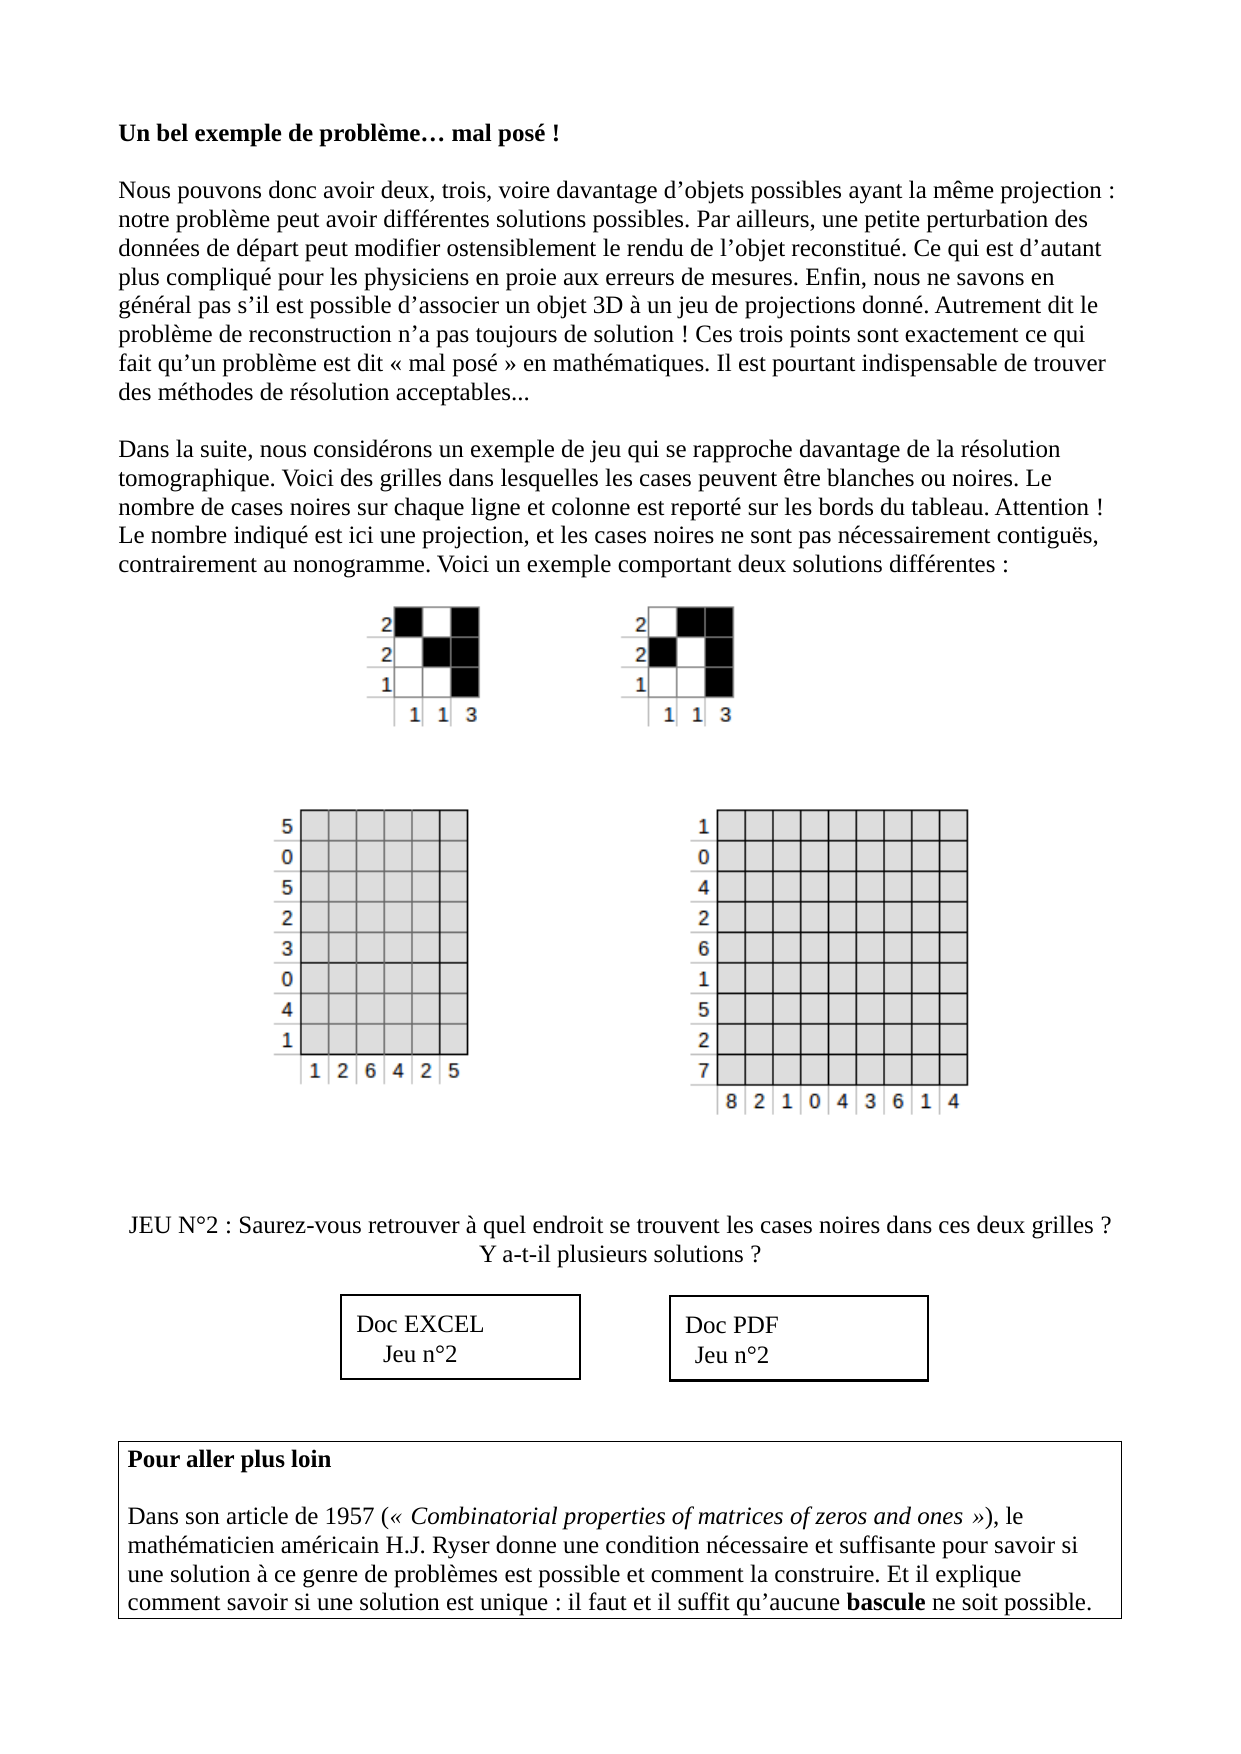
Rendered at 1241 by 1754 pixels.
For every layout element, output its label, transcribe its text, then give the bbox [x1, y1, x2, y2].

text Nous pouvons donc avoir deux, trois, voire davantage d’objets possibles ayant la même projection : notre problème peut avoir différentes solutions possibles. Par ailleurs, une petite perturbation des données de départ peut modifier ostensiblement le rendu de l’objet reconstitué. Ce qui est d’autant plus compliqué pour les physiciens en proie aux erreurs de mesures. Enfin, nous ne savons en général pas s’il est possible d’associer un objet 3D à un jeu de projections donné. Autrement dit le problème de reconstruction n’a pas toujours de solution ! Ces trois points sont exactement ce qui fait qu’un problème est dit « mal posé » en mathématiques. Il est pourtant indispensable de trouver des méthodes de résolution acceptables... [118, 176, 1122, 406]
text Dans la suite, nous considérons un exemple de jeu qui se rapproche davantage de la résolution tomographique. Voici des grilles dans lesquelles les cases peuvent être blanches ou noires. Le nombre de cases noires sur chaque ligne et colonne est reporté sur les bords du tableau. Attention ! Le nombre indiqué est ici une projection, et les cases noires ne sont pas nécessairement contiguës, contrairement au nonogramme. Voici un exemple comportant deux solutions différentes : [118, 434, 1122, 578]
text Pour aller plus loin [119, 1442, 1121, 1472]
text JEU N°2 : Saurez-vous retrouver à quel endroit se trouvent les cases noires dans ces deux grilles ? Y a-t-il plusieurs solutions ? [118, 1211, 1122, 1268]
text Un bel exemple de problème… mal posé ! [118, 118, 1122, 147]
text Dans son article de 1957 (« Combinatorial properties of matrices of zeros and ones »), le mathématicien américain H.J. Ryser donne une condition nécessaire et suffisante pour savoir si une solution à ce genre de problèmes est possible et comment la construire. Et il explique comment savoir si une solution est unique : il faut et il suffit qu’aucune bascule ne soit possible. [119, 1498, 1121, 1618]
